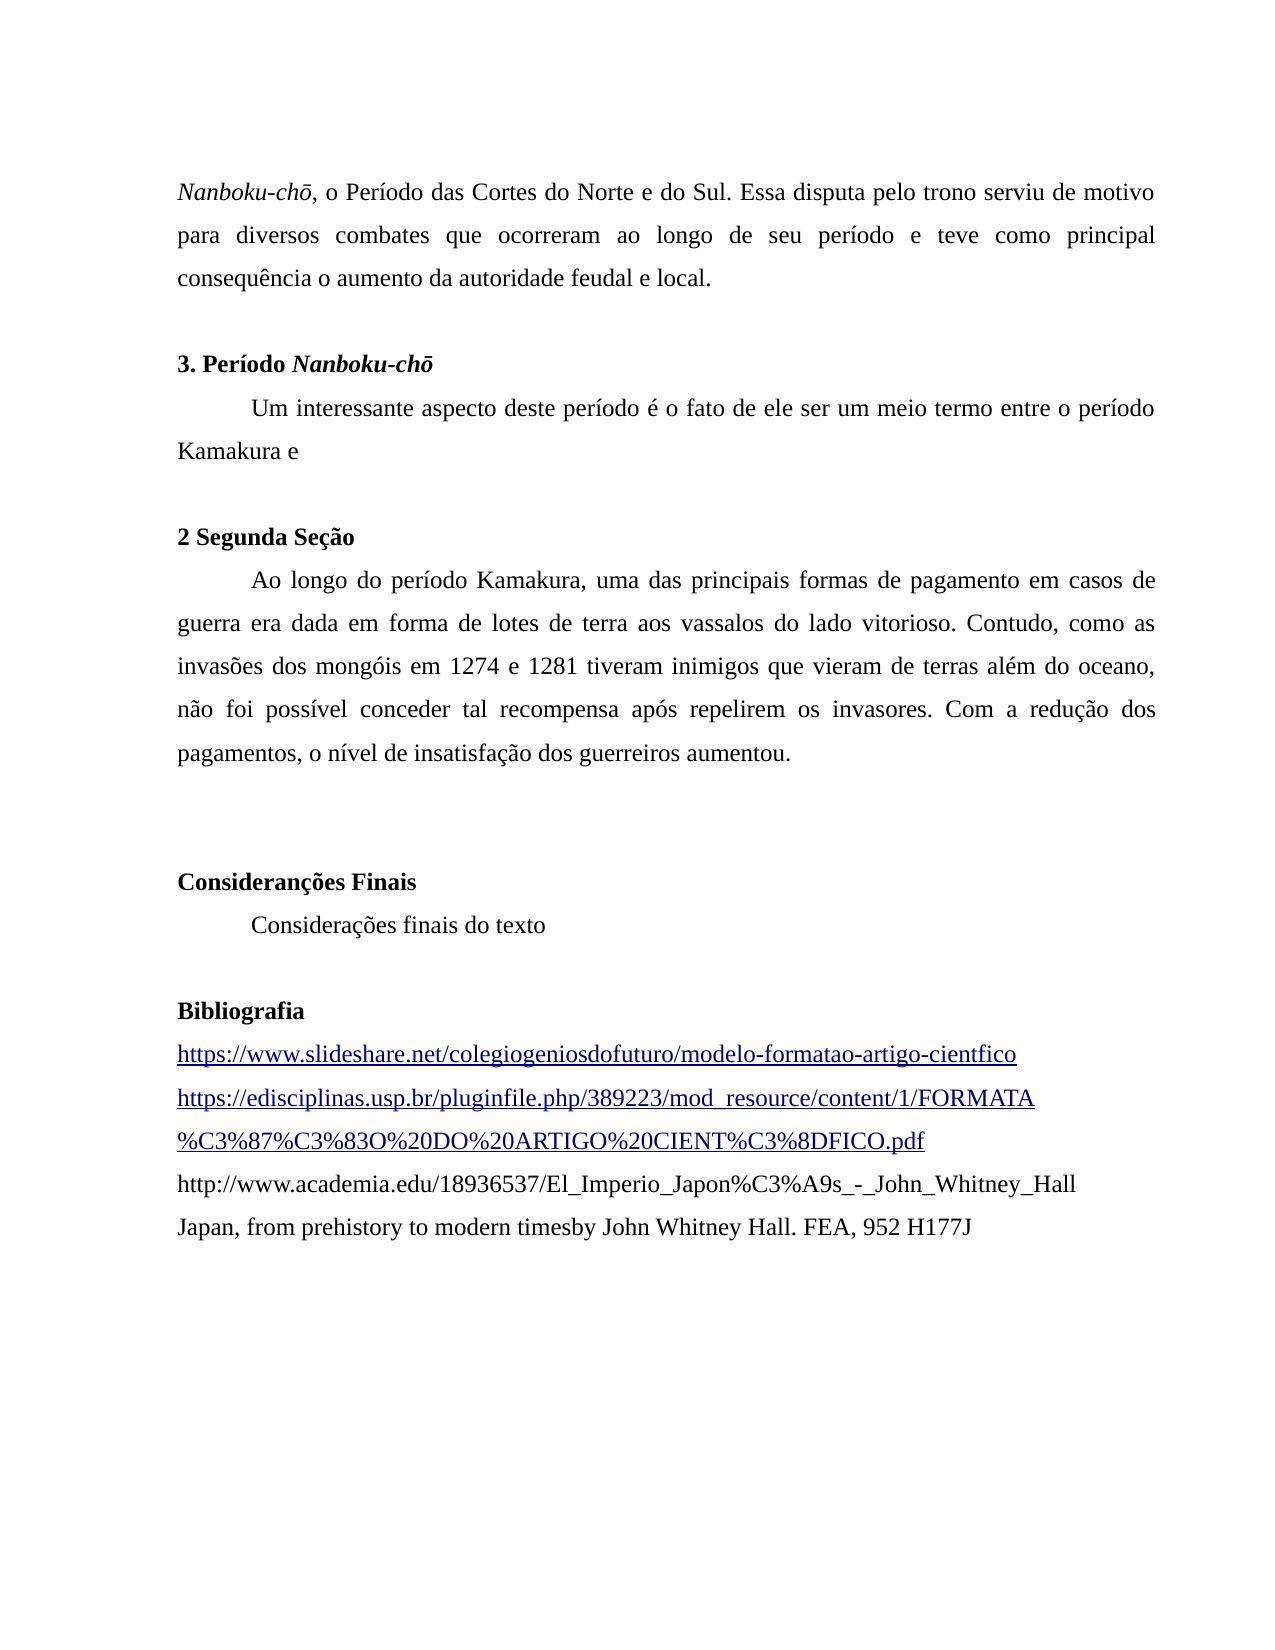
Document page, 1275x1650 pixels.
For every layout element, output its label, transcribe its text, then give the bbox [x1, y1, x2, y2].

text 2 Segunda Seção [177, 522, 1156, 551]
text http://www.academia.edu/18936537/El_Imperio_Japon%C3%A9s_-_John_Whitney_Hall [177, 1169, 1156, 1198]
text Japan, from prehistory to modern timesby John Whitney Hall. FEA, 952 H177J [177, 1212, 1156, 1241]
text Nanboku-chō, o Período das Cortes do Norte e do Sul. Essa disputa pelo trono serviu de motivo para diversos combates que ocorreram ao longo de seu período e teve como principal consequência o aumento da autoridade feudal e local. [177, 177, 1156, 292]
text Um interessante aspecto deste período é o fato de ele ser um meio termo entre o período Kamakura e [177, 393, 1156, 464]
text Bibliografia [177, 996, 1156, 1025]
text https://www.slideshare.net/colegiogeniosdofuturo/modelo-formatao-artigo-cientfico [177, 1039, 1156, 1068]
text Consideranções Finais [177, 867, 1156, 896]
text 3. Período Nanboku-chō [177, 349, 1156, 378]
text Considerações finais do texto [177, 910, 1156, 939]
text Ao longo do período Kamakura, uma das principais formas de pagamento em casos de guerra era dada em forma de lotes de terra aos vassalos do lado vitorioso. Contudo, como as invasões dos mongóis em 1274 e 1281 tiveram inimigos que vieram de terras além do oceano, não foi possível conceder tal recompensa após repelirem os invasores. Com a redução dos pagamentos, o nível de insatisfação dos guerreiros aumentou. [177, 565, 1156, 766]
text https://edisciplinas.usp.br/pluginfile.php/389223/mod_resource/content/1/FORMATA%C3%87%C3%83O%20DO%20ARTIGO%20CIENT%C3%8DFICO.pdf [177, 1083, 1156, 1154]
